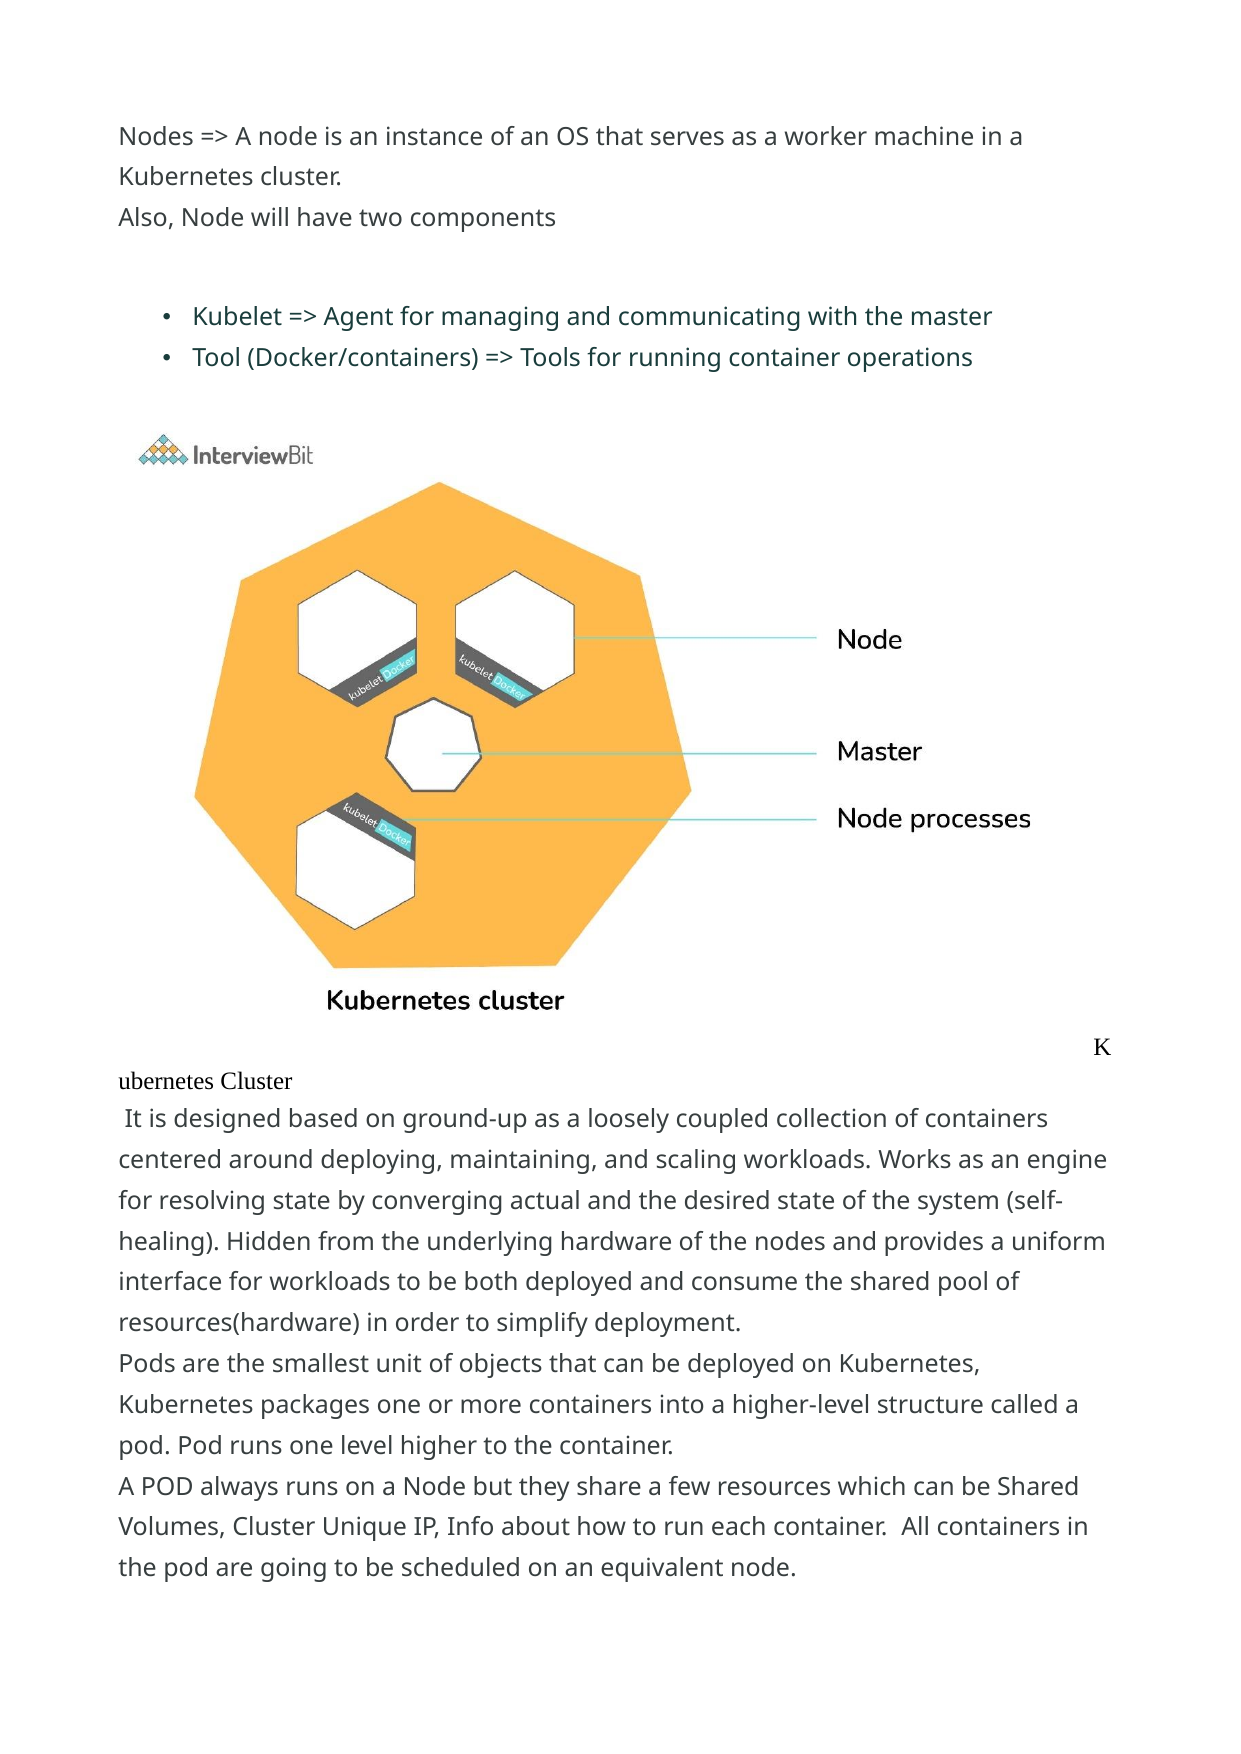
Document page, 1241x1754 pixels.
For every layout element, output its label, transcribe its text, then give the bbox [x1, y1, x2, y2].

text It is designed based on ground-up as a loosely coupled collection of containers centered around deploying, maintaining, and scaling workloads. Works as an engine for resolving state by converging actual and the desired state of the system (self-healing). Hidden from the underlying hardware of the nodes and provides a uniform interface for workloads to be both deployed and consume the shared pool of resources(hardware) in order to simplify deployment. [118, 1101, 1122, 1339]
text Also, Node will have two components [118, 200, 1122, 234]
text Nodes => A node is an instance of an OS that serves as a worker machine in a Kubernetes cluster. [118, 118, 1122, 193]
text Kubernetes Cluster [118, 410, 1122, 1095]
picture [118, 409, 1094, 1056]
list Tool (Docker/containers) => Tools for running container operations [162, 340, 1122, 374]
text Pods are the smallest unit of objects that can be deployed on Kubernetes, Kubernetes packages one or more containers into a higher-level structure called a pod. Pod runs one level higher to the container. [118, 1346, 1122, 1461]
text A POD always runs on a Node but they share a few resources which can be Shared Volumes, Cluster Unique IP, Info about how to run each container. All containers in the pod are going to be scheduled on an equivalent node. [118, 1468, 1122, 1584]
list Kubelet => Agent for managing and communicating with the master [162, 299, 1122, 333]
